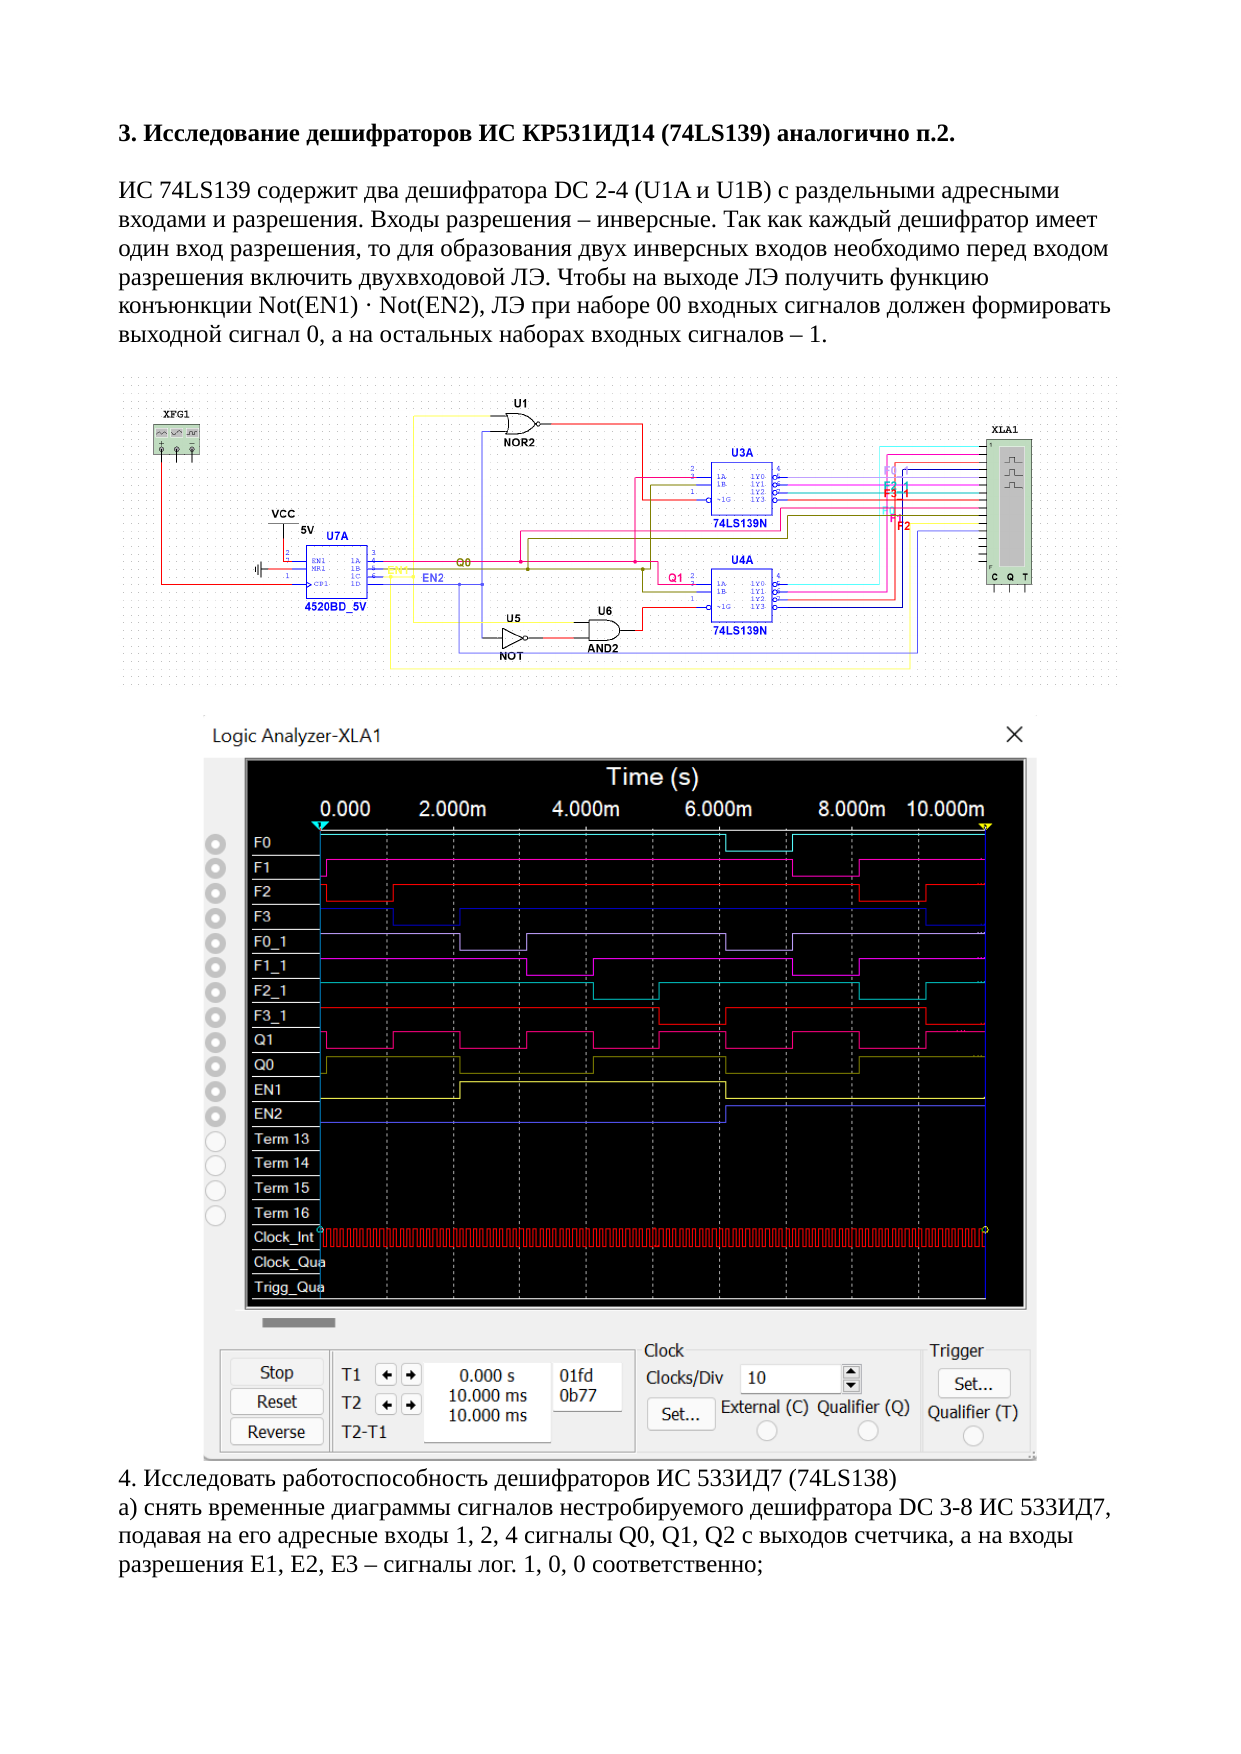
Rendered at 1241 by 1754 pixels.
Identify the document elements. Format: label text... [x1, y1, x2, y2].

text 4. Исследовать работоспособность дешифраторов ИС 533ИД7 (74LS138) [118, 1463, 1122, 1492]
text 3. Исследование дешифраторов ИС КР531ИД14 (74LS139) аналогично п.2. [118, 118, 1122, 147]
text а) снять временные диаграммы сигналов нестробируемого дешифратора DC 3-8 ИС 533ИД7, подавая на его адресные входы 1, 2, 4 сигналы Q0, Q1, Q2 с выходов счетчика, а на входы разрешения Е1, Е2, Е3 – сигналы лог. 1, 0, 0 соответственно; [118, 1492, 1122, 1578]
picture [118, 376, 1123, 687]
text ИС 74LS139 содержит два дешифратора DC 2-4 (U1A и U1B) с раздельными адресными входами и разрешения. Входы разрешения – инверсные. Так как каждый дешифратор имеет один вход разрешения, то для образования двух инверсных входов необходимо перед входом разрешения включить двухвходовой ЛЭ. Чтобы на выходе ЛЭ получить функцию конъюнкции Not(EN1) · Not(EN2), ЛЭ при наборе 00 входных сигналов должен формировать выходной сигнал 0, а на остальных наборах входных сигналов – 1. [118, 176, 1122, 348]
picture [203, 715, 1037, 1461]
